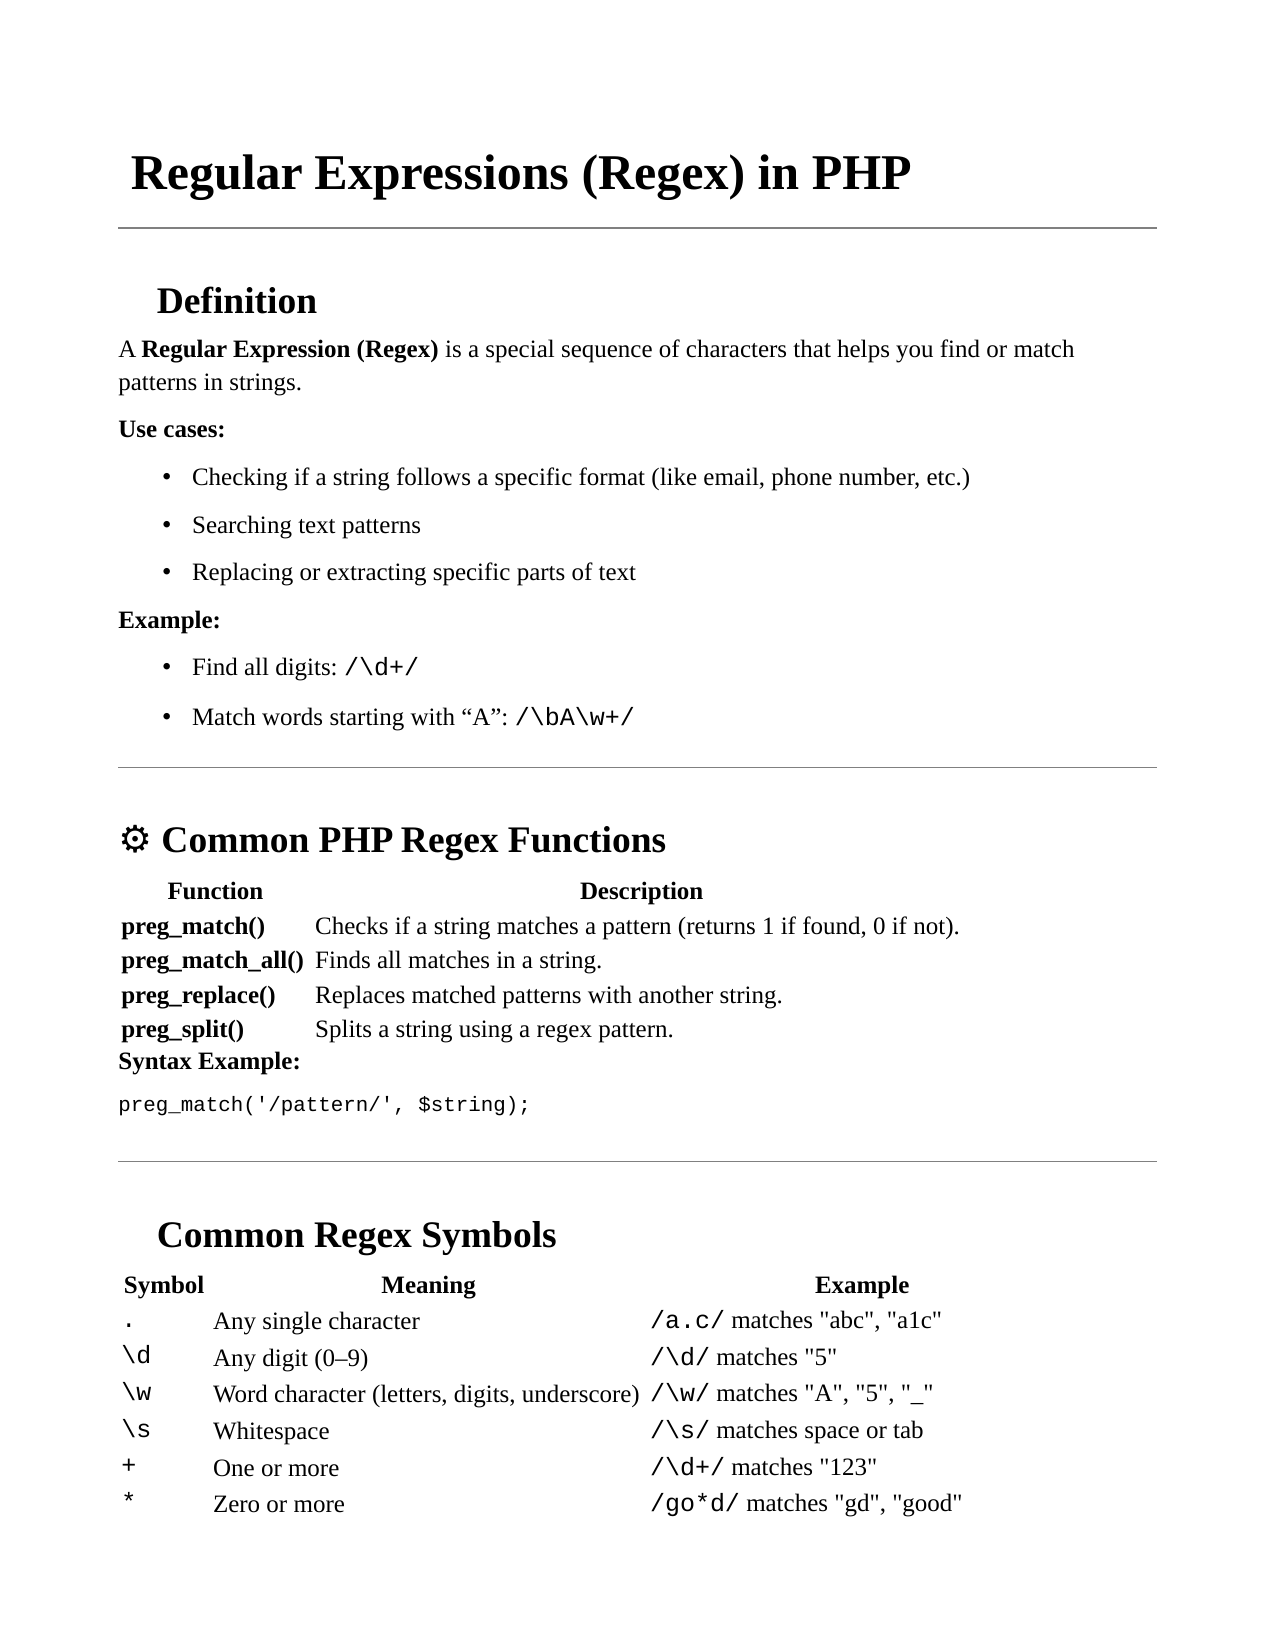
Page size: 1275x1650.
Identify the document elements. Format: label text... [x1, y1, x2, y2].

table_cell Replaces matched patterns with another string. [312, 977, 971, 1012]
list Replacing or extracting specific parts of text [162, 557, 1157, 586]
table_cell /\w/ matches "A", "5", "_" [647, 1376, 1077, 1412]
subtitle ⚙️ Common PHP Regex Functions [118, 818, 1157, 861]
table_cell \s [118, 1412, 210, 1449]
table_cell + [118, 1449, 210, 1486]
text A Regular Expression (Regex) is a special sequence of characters that helps you find or match patterns in strings. [118, 334, 1157, 396]
text Syntax Example: [118, 1046, 1157, 1075]
table_cell Splits a string using a regex pattern. [312, 1012, 971, 1046]
table_cell Checks if a string matches a pattern (returns 1 if found, 0 if not). [312, 908, 971, 942]
table_cell /\d+/ matches "123" [647, 1449, 1077, 1486]
table_cell /\d/ matches "5" [647, 1339, 1077, 1376]
table_cell Any single character [210, 1302, 647, 1339]
subtitle 🧩 Definition [118, 278, 1157, 321]
table_cell Whitespace [210, 1412, 647, 1449]
table_header Example [647, 1268, 1077, 1302]
table_cell preg_replace() [118, 977, 312, 1012]
list Checking if a string follows a specific format (like email, phone number, etc.) [162, 462, 1157, 491]
table_header Symbol [118, 1268, 210, 1302]
list Find all digits: /\d+/ [162, 652, 1157, 683]
table_cell preg_match() [118, 908, 312, 942]
list Match words starting with “A”: /\bA\w+/ [162, 702, 1157, 733]
table_cell preg_match_all() [118, 943, 312, 977]
table_header Function [118, 873, 312, 908]
table_cell Zero or more [210, 1486, 647, 1522]
table_cell Finds all matches in a string. [312, 943, 971, 977]
subtitle 🧠 Common Regex Symbols [118, 1212, 1157, 1255]
table_cell * [118, 1486, 210, 1522]
table_cell One or more [210, 1449, 647, 1486]
table_cell Any digit (0–9) [210, 1339, 647, 1376]
text Example: [118, 605, 1157, 634]
table_cell \w [118, 1376, 210, 1412]
table_cell /\s/ matches space or tab [647, 1412, 1077, 1449]
table_header Description [312, 873, 971, 908]
table_cell /a.c/ matches "abc", "a1c" [647, 1302, 1077, 1339]
table_cell \d [118, 1339, 210, 1376]
list Searching text patterns [162, 510, 1157, 538]
table_header Meaning [210, 1268, 647, 1302]
subtitle Regular Expressions (Regex) in PHP [118, 143, 1157, 201]
table_cell Word character (letters, digits, underscore) [210, 1376, 647, 1412]
table_cell /go*d/ matches "gd", "good" [647, 1486, 1077, 1522]
table_cell . [118, 1302, 210, 1339]
table_cell preg_split() [118, 1012, 312, 1046]
text Use cases: [118, 414, 1157, 443]
text preg_match('/pattern/', $string); [118, 1094, 1157, 1117]
